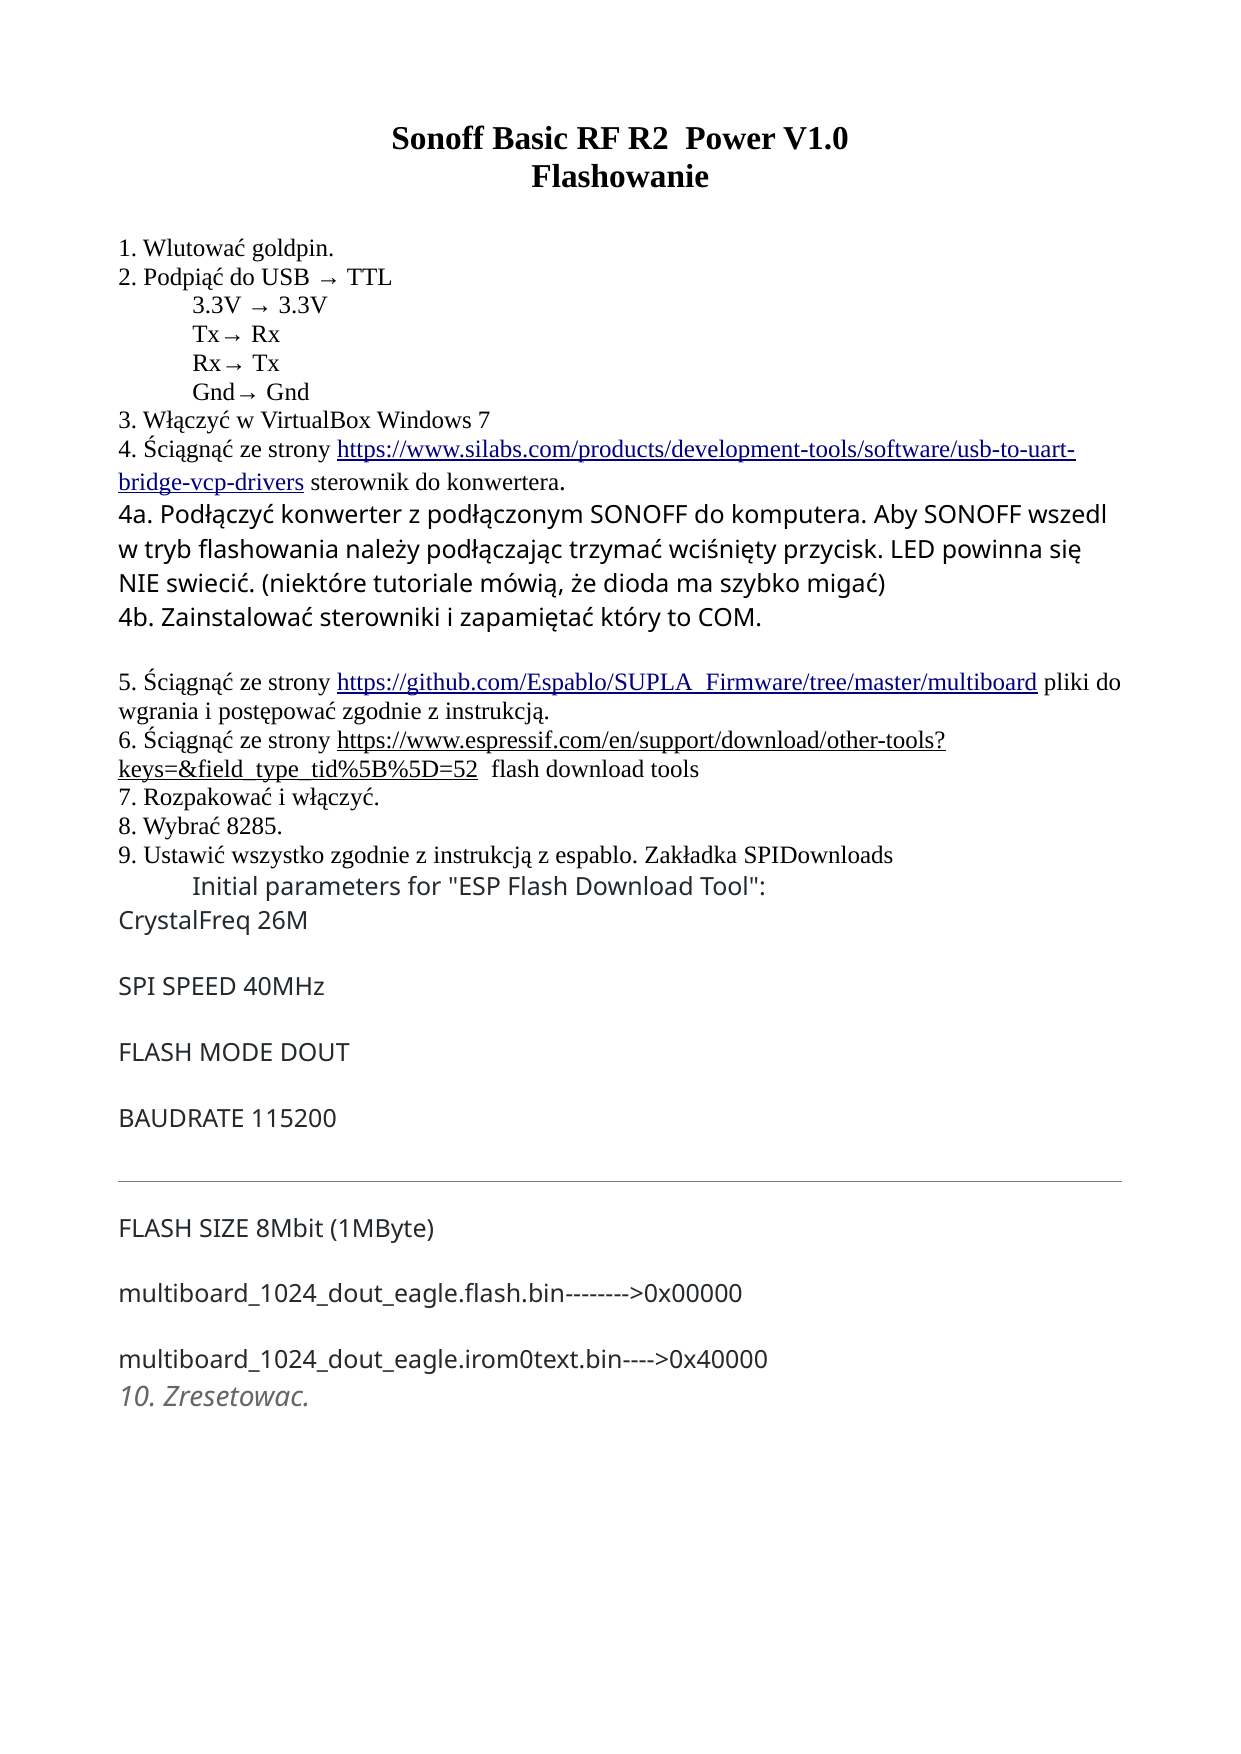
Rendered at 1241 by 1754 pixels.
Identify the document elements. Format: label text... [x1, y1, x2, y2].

text 8. Wybrać 8285. [118, 811, 1122, 840]
text multiboard_1024_dout_eagle.irom0text.bin---->0x40000 [118, 1342, 1122, 1376]
text 2. Podpiąć do USB → TTL [118, 262, 1122, 291]
text 3.3V → 3.3V [118, 291, 1122, 319]
text 4a. Podłączyć konwerter z podłączonym SONOFF do komputera. Aby SONOFF wszedl w tryb flashowania należy podłączając trzymać wciśnięty przycisk. LED powinna się NIE swiecić. (niektóre tutoriale mówią, że dioda ma szybko migać) [118, 497, 1122, 599]
text multiboard_1024_dout_eagle.flash.bin-------->0x00000 [118, 1276, 1122, 1310]
text BAUDRATE 115200 [118, 1100, 1122, 1134]
text Gnd→ Gnd [118, 377, 1122, 406]
text 9. Ustawić wszystko zgodnie z instrukcją z espablo. Zakładka SPIDownloads [118, 840, 1122, 869]
text Tx→ Rx [118, 319, 1122, 348]
text Flashowanie [118, 156, 1122, 195]
text FLASH SIZE 8Mbit (1MByte) [118, 1210, 1122, 1244]
text Sonoff Basic RF R2 Power V1.0 [118, 118, 1122, 156]
text Rx→ Tx [118, 348, 1122, 377]
text 5. Ściągnąć ze strony https://github.com/Espablo/SUPLA_Firmware/tree/master/multiboard pliki do wgrania i postępować zgodnie z instrukcją. [118, 667, 1122, 725]
text 4. Ściągnąć ze strony https://www.silabs.com/products/development-tools/software/usb-to-uart-bridge-vcp-drivers sterownik do konwertera. [118, 434, 1122, 497]
text CrystalFreq 26M [118, 903, 1122, 937]
text SPI SPEED 40MHz [118, 969, 1122, 1003]
text FLASH MODE DOUT [118, 1034, 1122, 1068]
text 4b. Zainstalować sterowniki i zapamiętać który to COM. [118, 599, 1122, 633]
text 6. Ściągnąć ze strony https://www.espressif.com/en/support/download/other-tools?keys=&field_type_tid%5B%5D=52 flash download tools [118, 725, 1122, 782]
text 7. Rozpakować i włączyć. [118, 782, 1122, 811]
text 10. Zresetowac. [118, 1376, 1122, 1414]
text 1. Wlutować goldpin. [118, 233, 1122, 262]
text Initial parameters for "ESP Flash Download Tool": [118, 869, 1122, 903]
text 3. Włączyć w VirtualBox Windows 7 [118, 406, 1122, 434]
